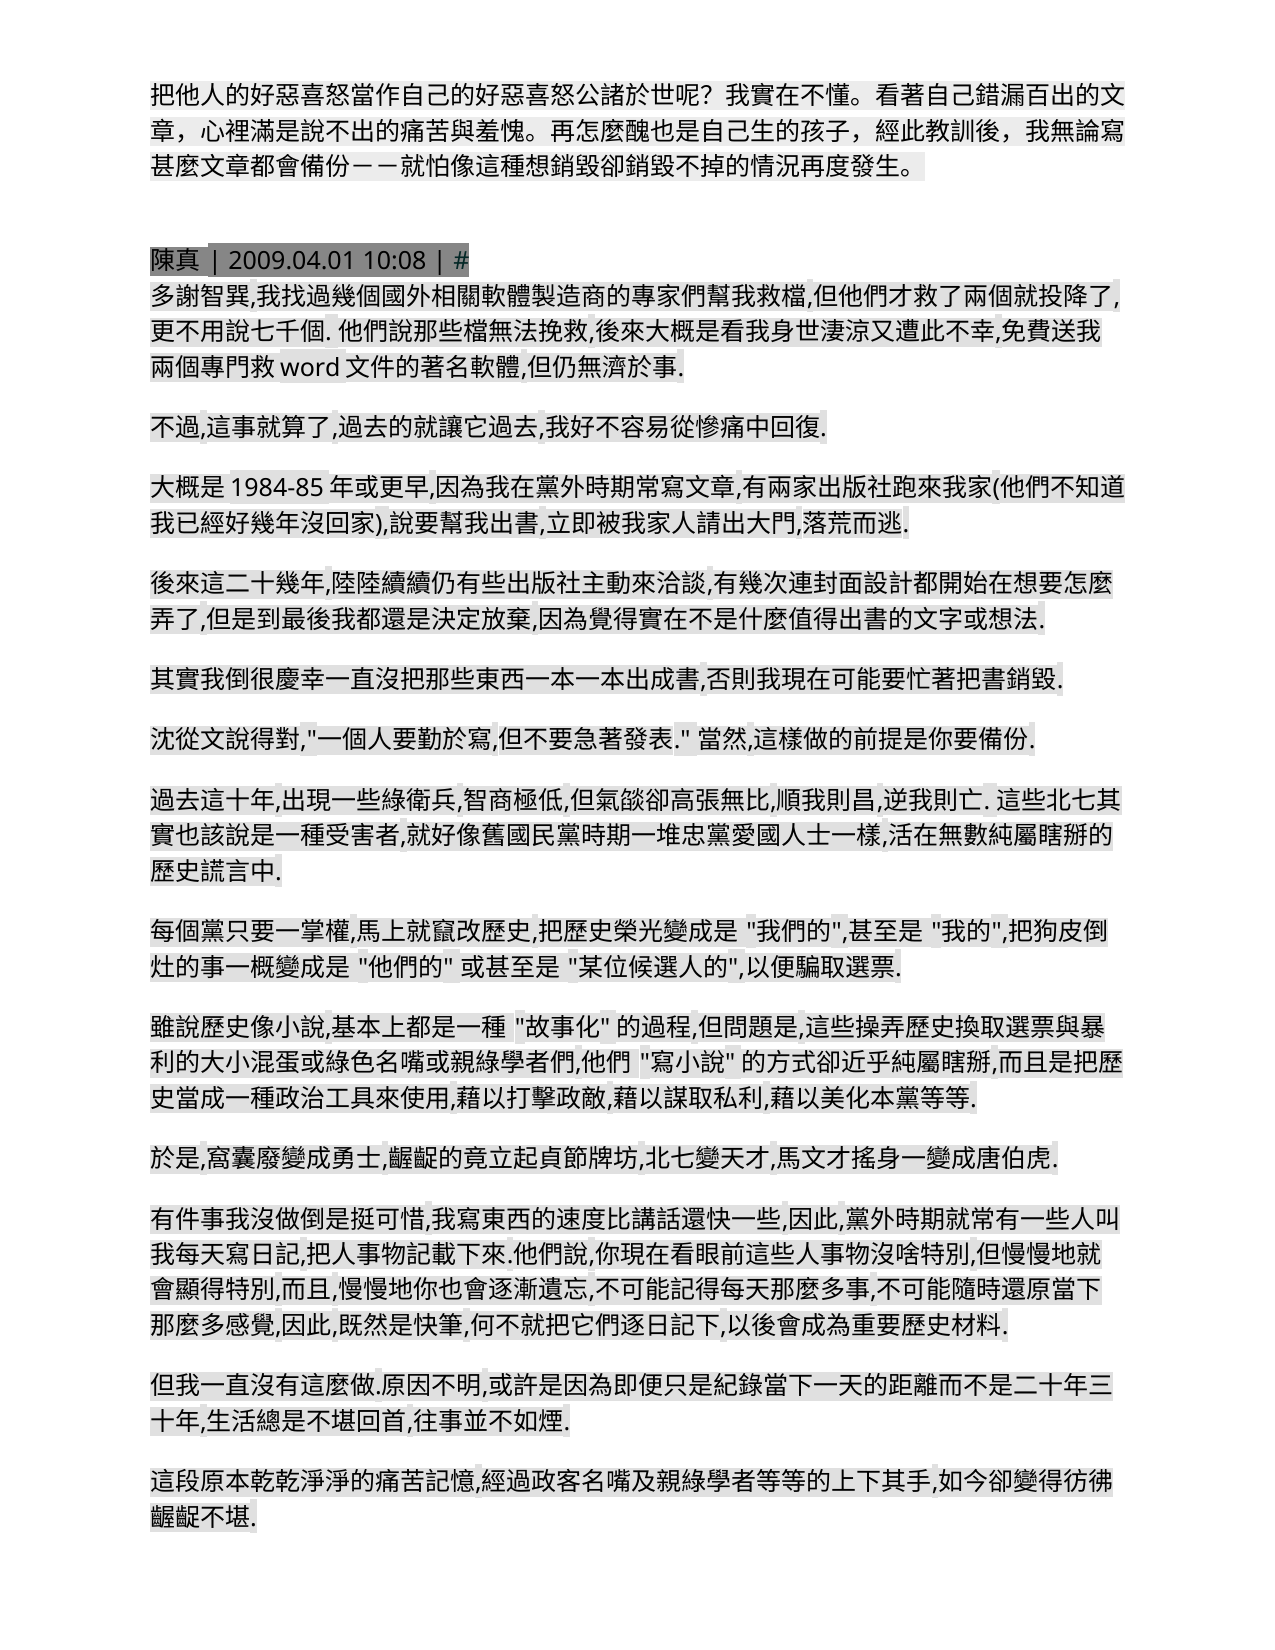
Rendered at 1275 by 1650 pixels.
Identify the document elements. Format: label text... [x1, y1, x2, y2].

text 多謝智巽,我找過幾個國外相關軟體製造商的專家們幫我救檔,但他們才救了兩個就投降了,更不用說七千個. 他們說那些檔無法挽救,後來大概是看我身世淒涼又遭此不幸,免費送我兩個專門救word文件的著名軟體,但仍無濟於事. [150, 277, 1125, 383]
text 過去這十年,出現一些綠衛兵,智商極低,但氣燄卻高張無比,順我則昌,逆我則亡. 這些北七其實也該說是一種受害者,就好像舊國民黨時期一堆忠黨愛國人士一樣,活在無數純屬瞎掰的歷史謊言中. [150, 781, 1125, 887]
text 每個黨只要一掌權,馬上就竄改歷史,把歷史榮光變成是 "我們的",甚至是 "我的",把狗皮倒灶的事一概變成是 "他們的" 或甚至是 "某位候選人的",以便騙取選票. [150, 912, 1125, 983]
text 不過,這事就算了,過去的就讓它過去,我好不容易從慘痛中回復. [150, 408, 1125, 444]
text 大概是1984-85年或更早,因為我在黨外時期常寫文章,有兩家出版社跑來我家(他們不知道我已經好幾年沒回家),說要幫我出書,立即被我家人請出大門,落荒而逃. [150, 469, 1125, 539]
text 這段原本乾乾淨淨的痛苦記憶,經過政客名嘴及親綠學者等等的上下其手,如今卻變得彷彿齷齪不堪. [150, 1462, 1125, 1533]
text 沈從文說得對,"一個人要勤於寫,但不要急著發表." 當然,這樣做的前提是你要備份. [150, 721, 1125, 756]
text 但我一直沒有這麼做.原因不明,或許是因為即便只是紀錄當下一天的距離而不是二十年三十年,生活總是不堪回首,往事並不如煙. [150, 1367, 1125, 1437]
text 把他人的好惡喜怒當作自己的好惡喜怒公諸於世呢？我實在不懂。看著自己錯漏百出的文章，心裡滿是說不出的痛苦與羞愧。再怎麼醜也是自己生的孩子，經此教訓後，我無論寫甚麼文章都會備份－－就怕像這種想銷毀卻銷毀不掉的情況再度發生。 [150, 75, 1125, 217]
text 有件事我沒做倒是挺可惜,我寫東西的速度比講話還快一些,因此,黨外時期就常有一些人叫我每天寫日記,把人事物記載下來.他們說,你現在看眼前這些人事物沒啥特別,但慢慢地就會顯得特別,而且,慢慢地你也會逐漸遺忘,不可能記得每天那麼多事,不可能隨時還原當下那麼多感覺,因此,既然是快筆,何不就把它們逐日記下,以後會成為重要歷史材料. [150, 1200, 1125, 1342]
text 後來這二十幾年,陸陸續續仍有些出版社主動來洽談,有幾次連封面設計都開始在想要怎麼弄了,但是到最後我都還是決定放棄,因為覺得實在不是什麼值得出書的文字或想法. [150, 564, 1125, 635]
text 陳真 | 2009.04.01 10:08 | # [150, 242, 1125, 277]
text 其實我倒很慶幸一直沒把那些東西一本一本出成書,否則我現在可能要忙著把書銷毀. [150, 660, 1125, 696]
text 於是,窩囊廢變成勇士,齷齪的竟立起貞節牌坊,北七變天才,馬文才搖身一變成唐伯虎. [150, 1139, 1125, 1175]
text 雖說歷史像小說,基本上都是一種 "故事化" 的過程,但問題是,這些操弄歷史換取選票與暴利的大小混蛋或綠色名嘴或親綠學者們,他們 "寫小說" 的方式卻近乎純屬瞎掰,而且是把歷史當成一種政治工具來使用,藉以打擊政敵,藉以謀取私利,藉以美化本黨等等. [150, 1008, 1125, 1114]
